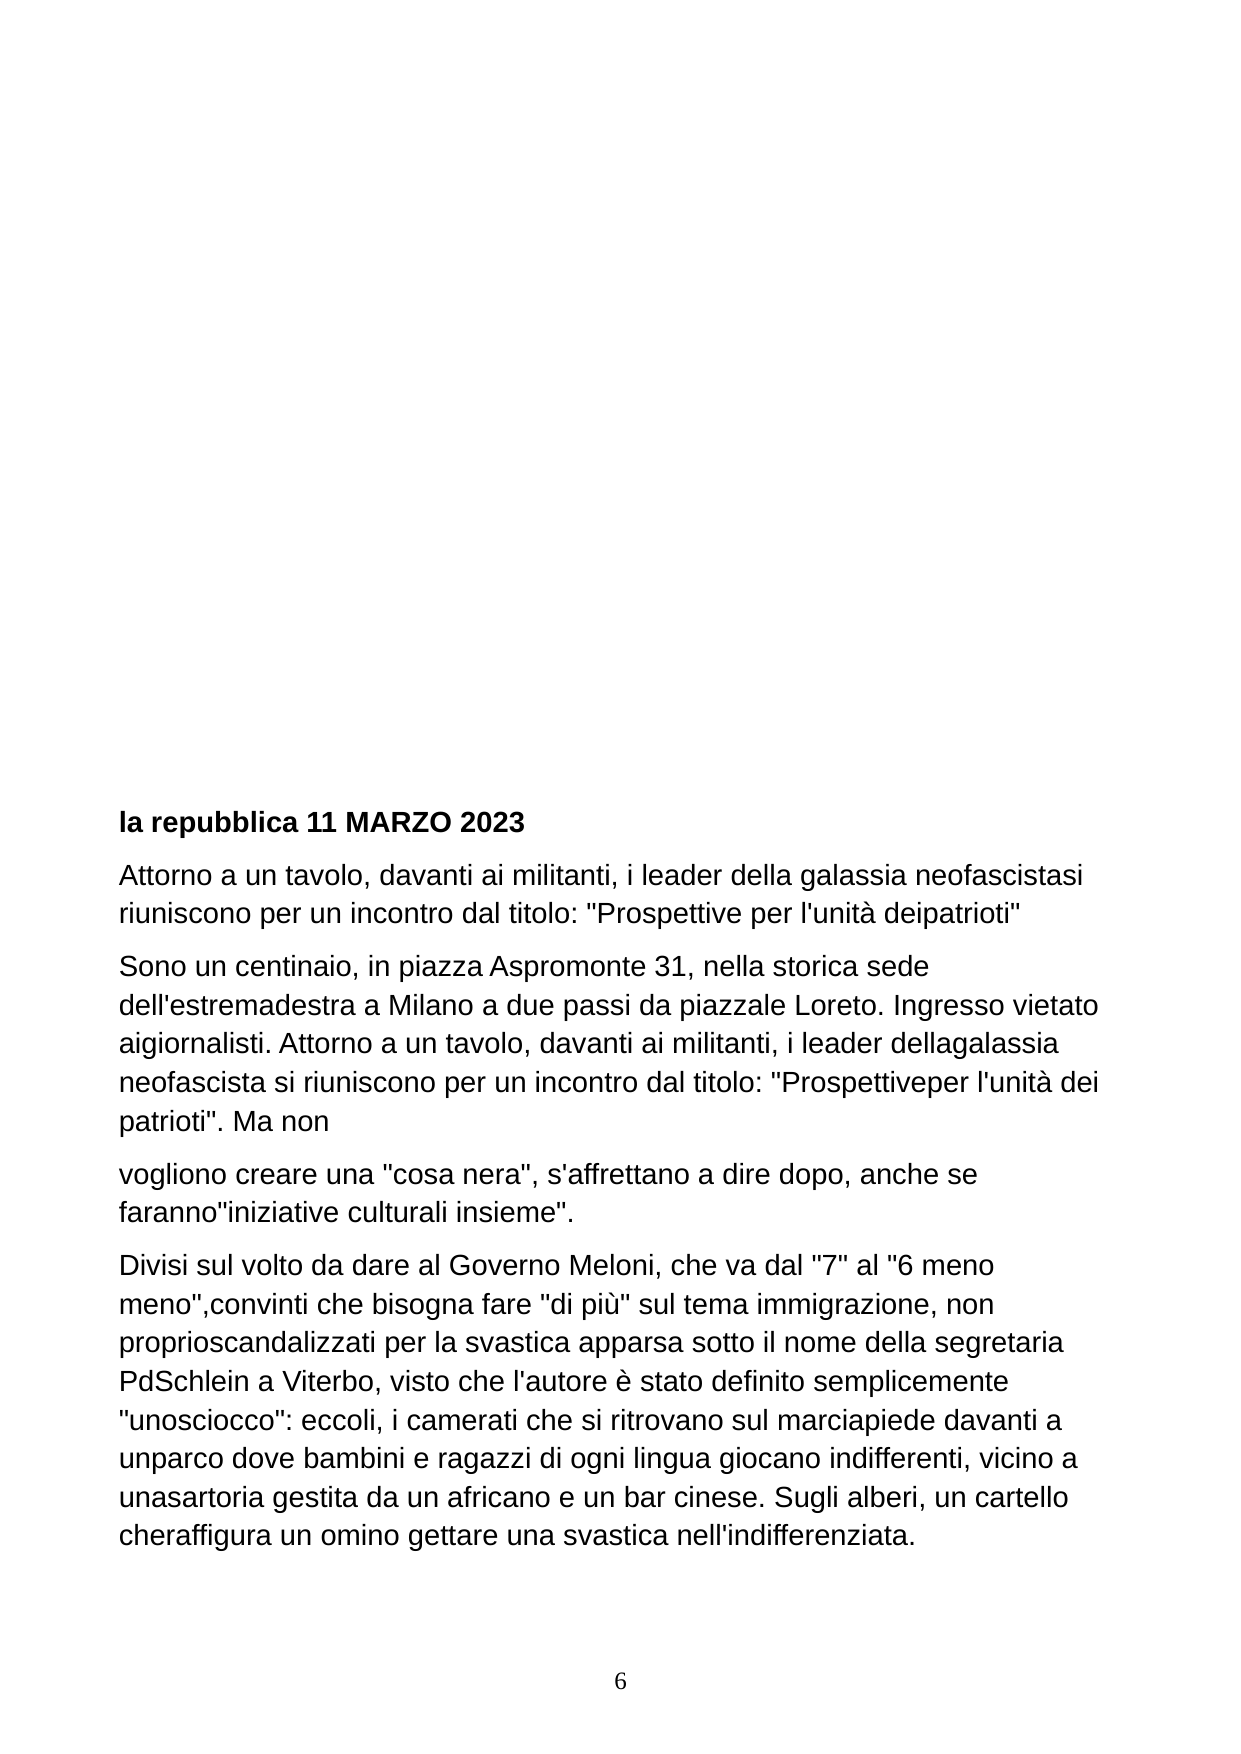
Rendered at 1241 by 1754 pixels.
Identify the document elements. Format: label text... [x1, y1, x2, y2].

text ****> Teste rasate, tatuaggi e porte chiuse. Un centinaio al radunodell'estrema destra a Milano [178, 746, 1063, 775]
text Sono un centinaio, in piazza Aspromonte 31, nella storica sede dell'estremadestra a Milano a due passi da piazzale Loreto. Ingresso vietato aigiornalisti. Attorno a un tavolo, davanti ai militanti, i leader dellagalassia neofascista si riuniscono per un incontro dal titolo: "Prospettiveper l'unità dei patrioti". Ma non [118, 949, 1122, 1137]
text Attorno a un tavolo, davanti ai militanti, i leader della galassia neofascistasi riuniscono per un incontro dal titolo: "Prospettive per l'unità deipatrioti" [118, 858, 1122, 930]
text la repubblica 11 MARZO 2023 [118, 805, 1122, 838]
text vogliono creare una "cosa nera", s'affrettano a dire dopo, anche se faranno"iniziative culturali insieme". [118, 1157, 1122, 1229]
text Divisi sul volto da dare al Governo Meloni, che va dal "7" al "6 meno meno",convinti che bisogna fare "di più" sul tema immigrazione, non proprioscandalizzati per la svastica apparsa sotto il nome della segretaria PdSchlein a Viterbo, visto che l'autore è stato definito semplicemente "unosciocco": eccoli, i camerati che si ritrovano sul marciapiede davanti a unparco dove bambini e ragazzi di ogni lingua giocano indifferenti, vicino a unasartoria gestita da un africano e un bar cinese. Sugli alberi, un cartello cheraffigura un omino gettare una svastica nell'indifferenziata. [118, 1248, 1122, 1552]
